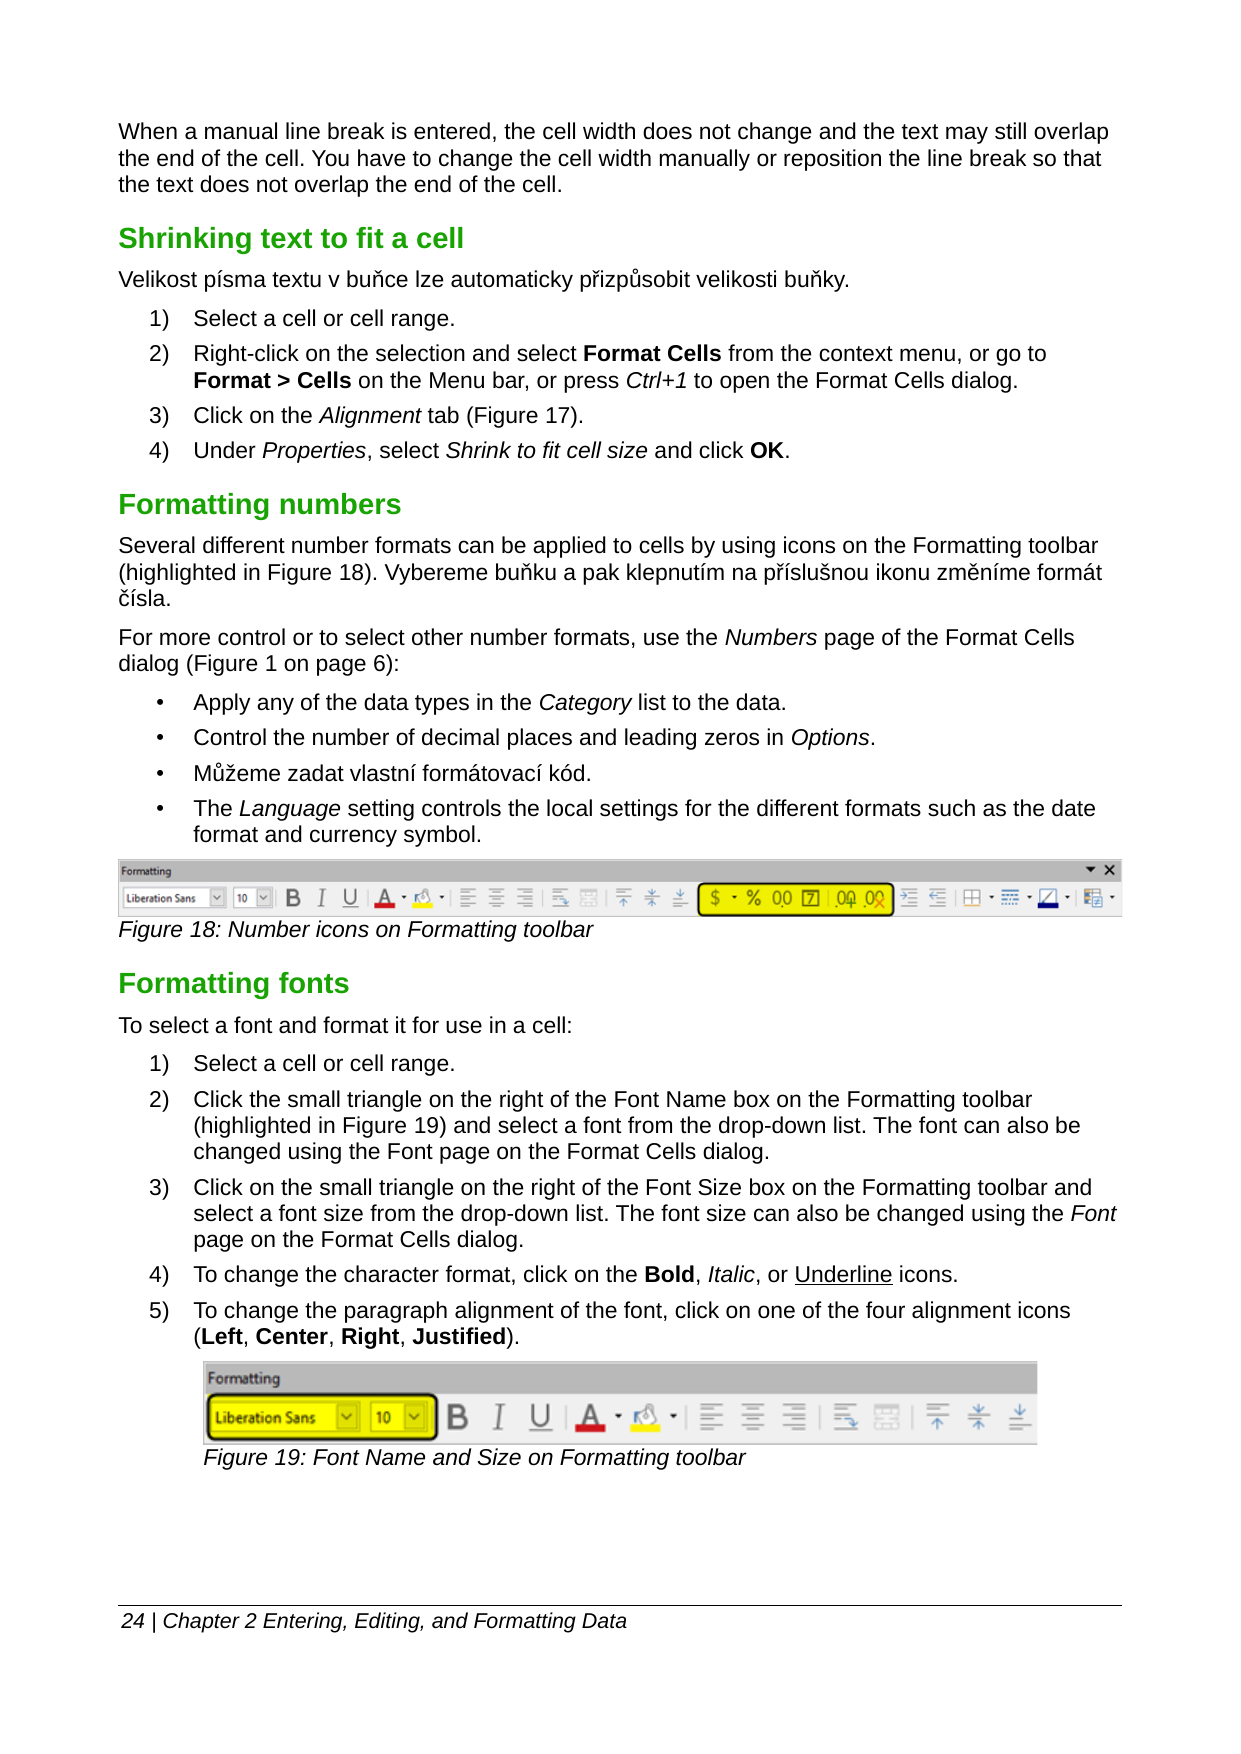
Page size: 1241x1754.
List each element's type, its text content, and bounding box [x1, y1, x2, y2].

list Apply any of the data types in the Category list to the data. [156, 689, 1122, 715]
text To select a font and format it for use in a cell: [118, 1012, 1122, 1038]
list To change the character format, click on the Bold, Italic, or Underline icons. [169, 1261, 1122, 1288]
text Figure 19: Font Name and Size on Formatting toolbar [203, 1445, 1037, 1471]
text For more control or to select other number formats, use the Numbers page of the Format Cells dialog (Figure 1 on page 6): [118, 624, 1122, 677]
list Select a cell or cell range. [169, 305, 1122, 331]
list Under Properties, select Shrink to fit cell size and click OK. [169, 437, 1122, 463]
text Figure 18: Number icons on Formatting toolbar [118, 917, 1122, 943]
subtitle Formatting numbers [118, 487, 1122, 521]
list Select a cell or cell range. [169, 1050, 1122, 1077]
list Click on the small triangle on the right of the Font Size box on the Formatting toolbar and select a font size from the drop-down list. The font size can also be changed using the Font page on the Format Cells dialog. [169, 1173, 1122, 1253]
picture [203, 1361, 1038, 1445]
subtitle Shrinking text to fit a cell [118, 221, 1122, 254]
text When a manual line break is entered, the cell width does not change and the text may still overlap the end of the cell. You have to change the cell width manually or reposition the line break so that the text does not overlap the end of the cell. [118, 118, 1122, 197]
list Můžeme zadat vlastní formátovací kód. [156, 759, 1122, 786]
list The Language setting controls the local settings for the different formats such as the date format and currency symbol. [156, 795, 1122, 847]
list To change the paragraph alignment of the font, click on one of the four alignment icons (Left, Center, Right, Justified). [169, 1297, 1122, 1349]
list Control the number of decimal places and leading zeros in Options. [156, 724, 1122, 751]
list Click the small triangle on the right of the Font Name box on the Formatting toolbar (highlighted in Figure 19) and select a font from the drop-down list. The font can also be changed using the Font page on the Format Cells dialog. [169, 1086, 1122, 1165]
list Click on the Alignment tab (Figure 17). [169, 402, 1122, 428]
list Right-click on the selection and select Format Cells from the context menu, or go to Format > Cells on the Menu bar, or press Ctrl+1 to open the Format Cells dialog. [169, 340, 1122, 393]
text Several different number formats can be applied to cells by using icons on the Formatting toolbar (highlighted in Figure 18). Vybereme buňku a pak klepnutím na příslušnou ikonu změníme formát čísla. [118, 532, 1122, 611]
picture [118, 859, 1123, 917]
text Velikost písma textu v buňce lze automaticky přizpůsobit velikosti buňky. [118, 266, 1122, 292]
subtitle Formatting fonts [118, 966, 1122, 1000]
